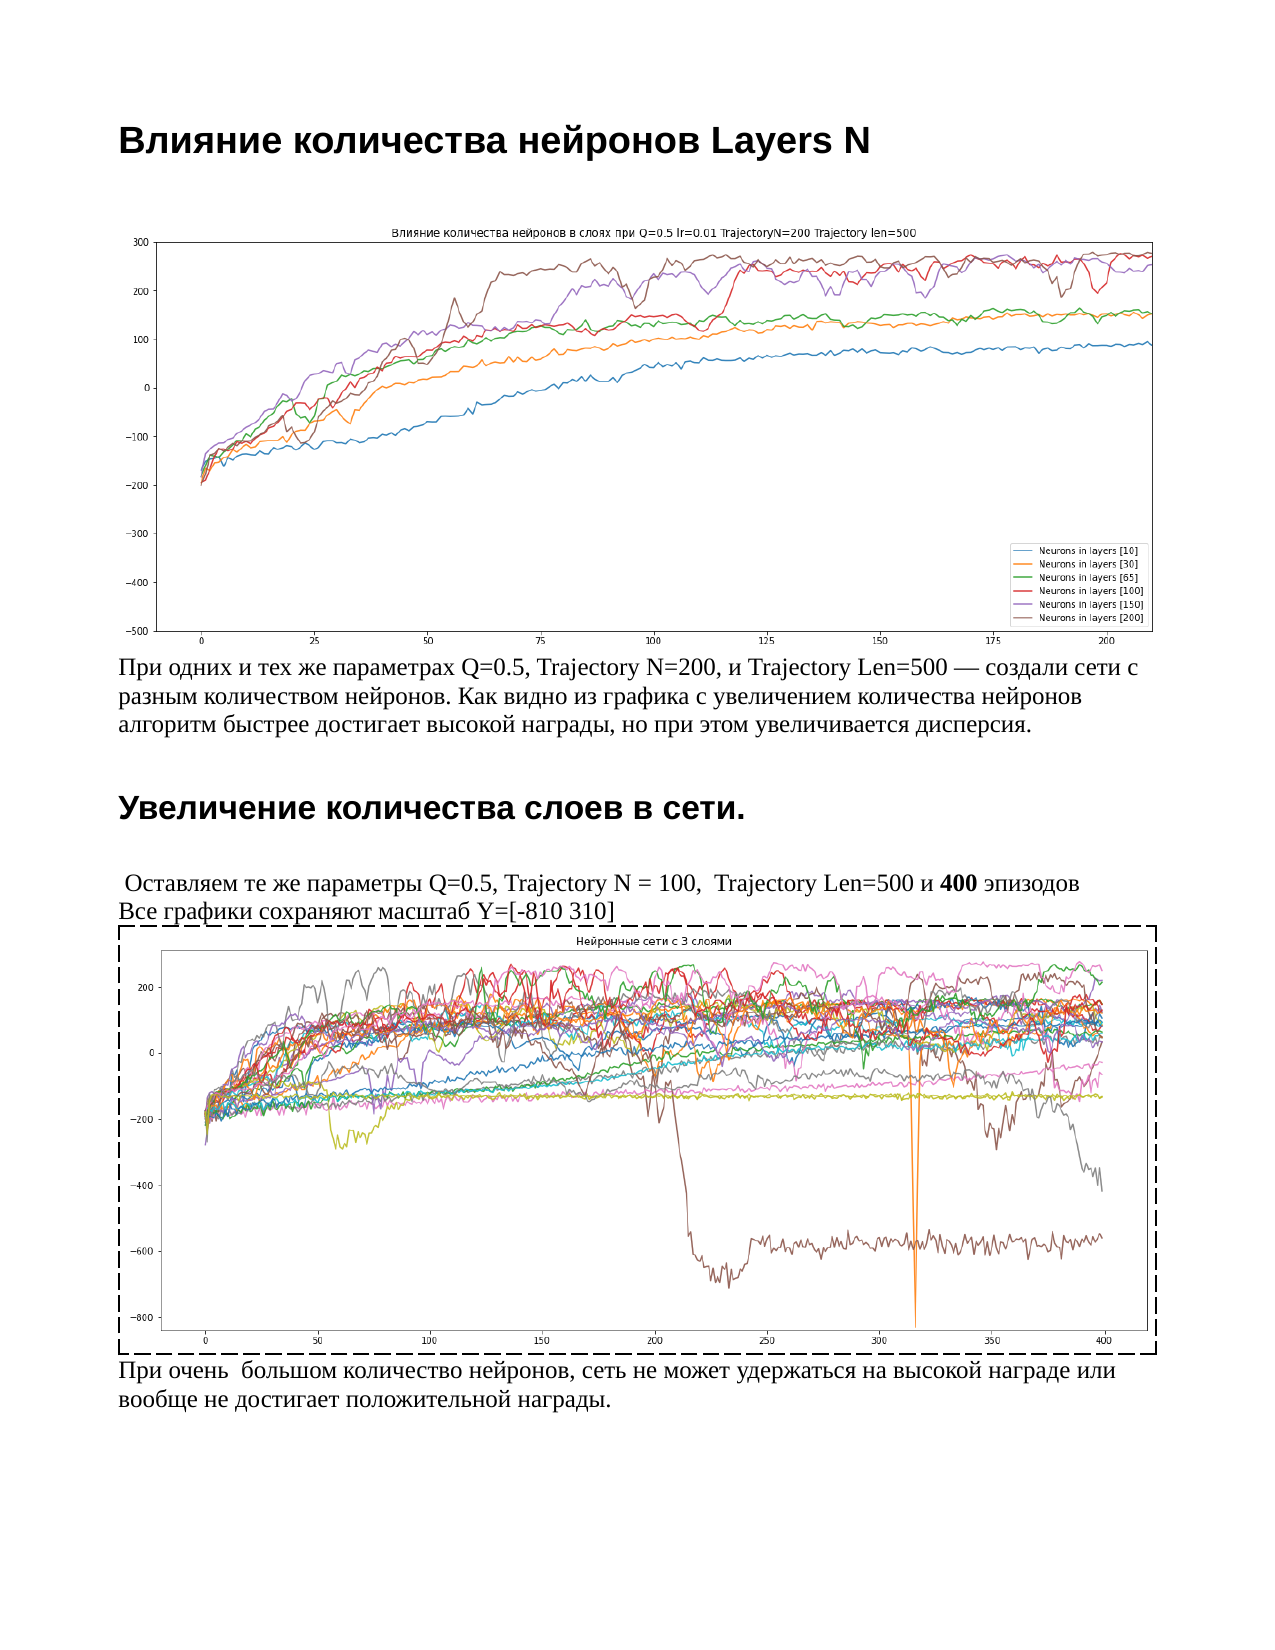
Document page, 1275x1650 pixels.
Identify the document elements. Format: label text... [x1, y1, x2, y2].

subtitle Увеличение количества слоев в сети. [118, 788, 1157, 826]
text При очень большом количество нейронов, сеть не может удержаться на высокой награде или вообще не достигает положительной награды. [118, 1355, 1157, 1413]
picture [123, 930, 1152, 1351]
text При одних и тех же параметрах Q=0.5, Trajectory N=200, и Trajectory Len=500 — создали сети с разным количеством нейронов. Как видно из графика с увеличением количества нейронов алгоритм быстрее достигает высокой награды, но при этом увеличивается дисперсия. [118, 652, 1157, 738]
subtitle Влияние количества нейронов Layers N [118, 118, 1157, 162]
text Оставляем те же параметры Q=0.5, Trajectory N = 100, Trajectory Len=500 и 400 эпизодов [118, 868, 1157, 896]
text Все графики сохраняют масштаб Y=[-810 310] [118, 896, 1157, 925]
picture [118, 221, 1157, 652]
